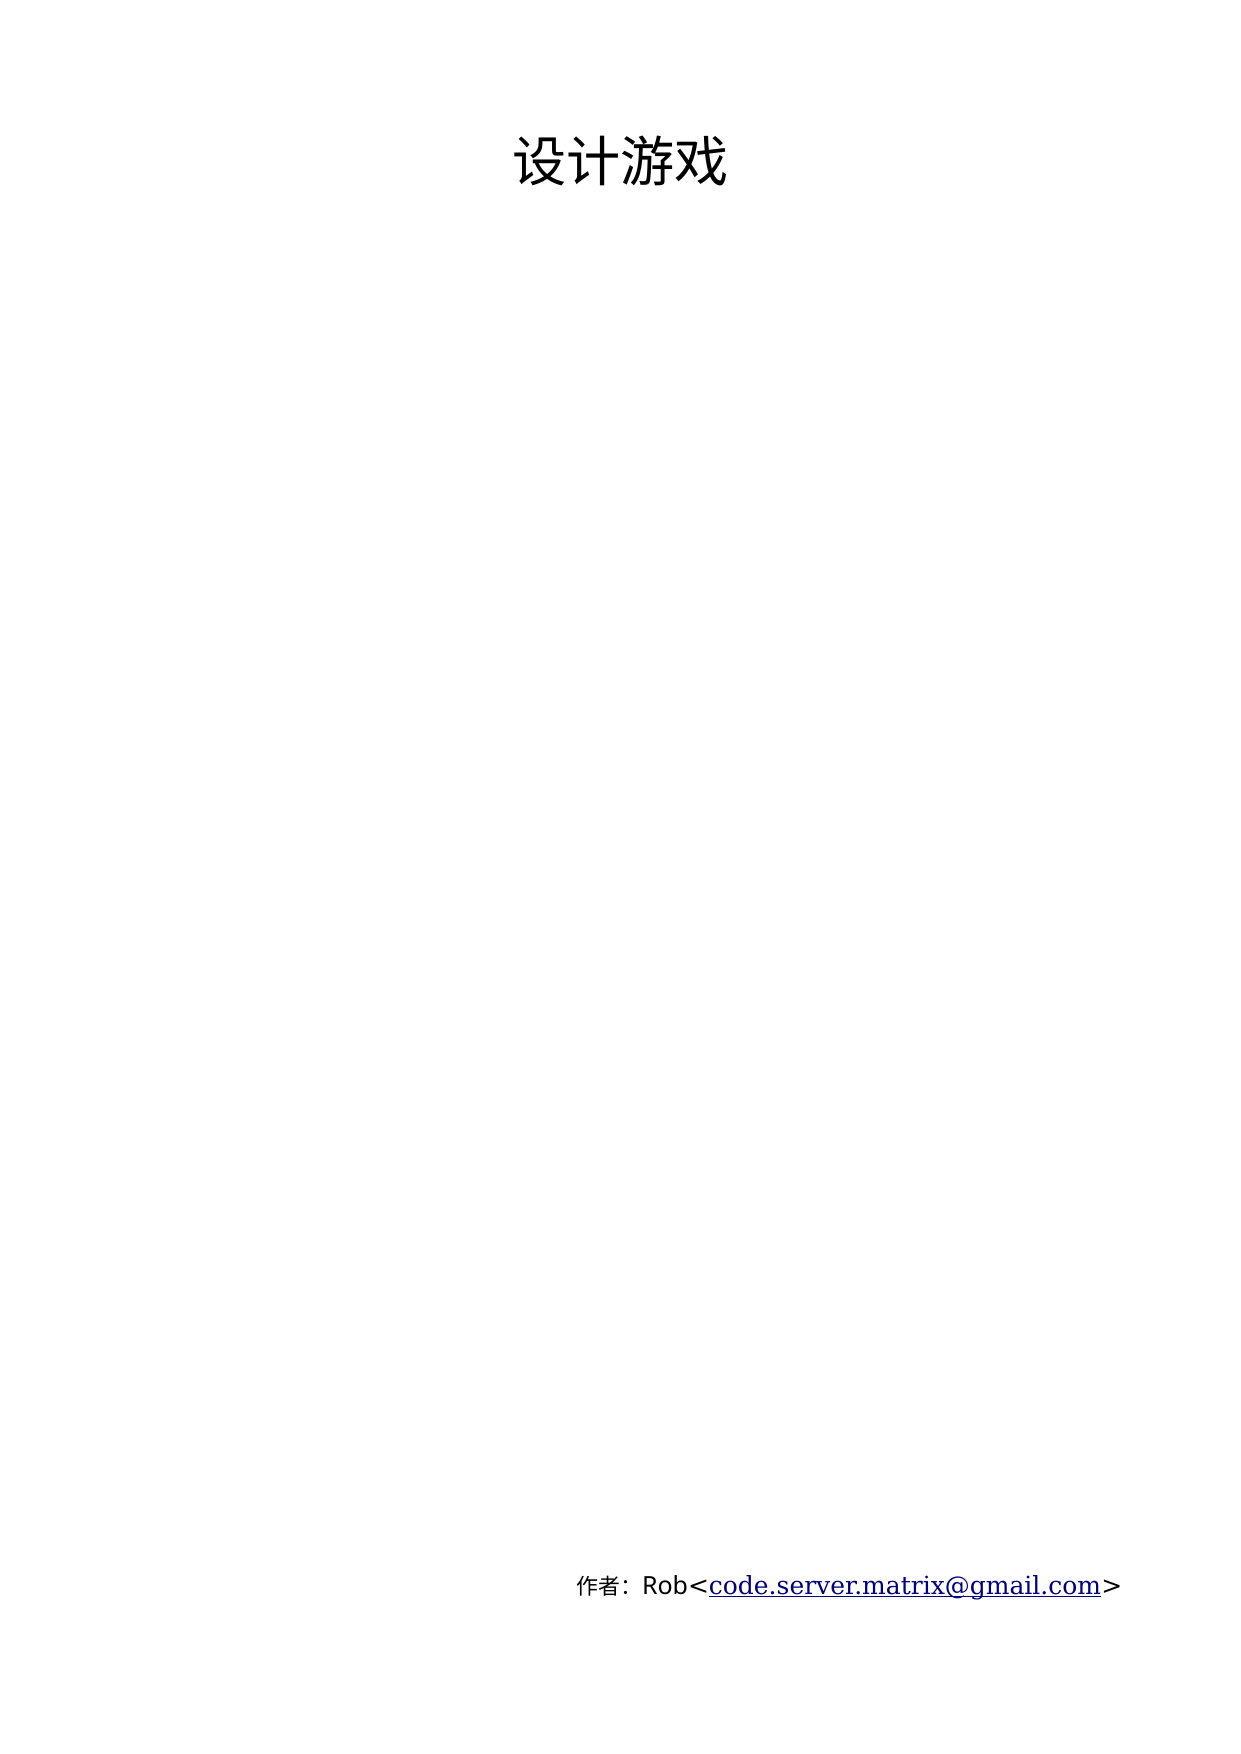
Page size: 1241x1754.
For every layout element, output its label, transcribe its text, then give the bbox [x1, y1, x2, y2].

text 设计游戏 [118, 118, 1122, 197]
text 作者：Rob<code.server.matrix@gmail.com> [118, 1567, 1122, 1601]
